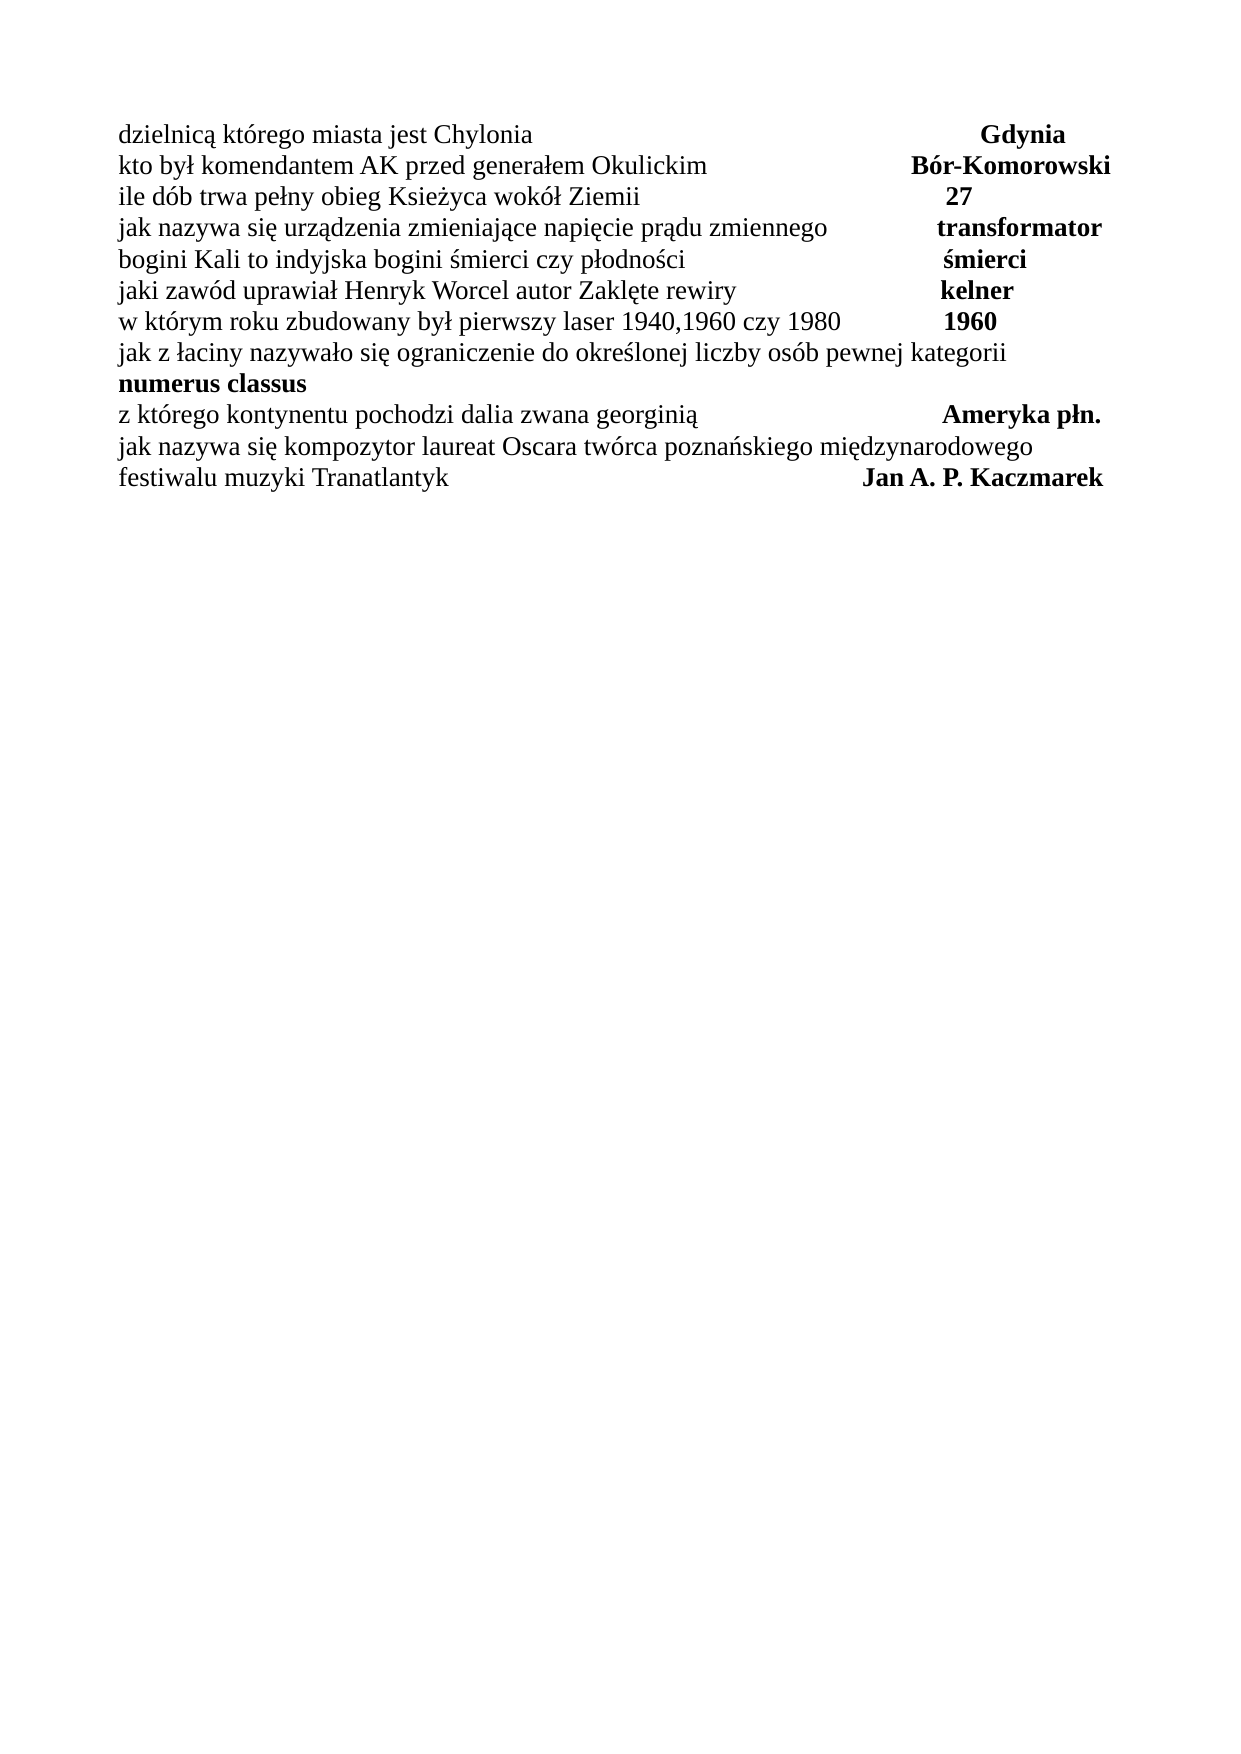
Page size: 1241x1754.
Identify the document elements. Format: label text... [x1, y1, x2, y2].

text numerus classus [118, 367, 1122, 398]
text z którego kontynentu pochodzi dalia zwana georginią Ameryka płn. [118, 398, 1122, 429]
text w którym roku zbudowany był pierwszy laser 1940,1960 czy 1980 1960 [118, 305, 1122, 336]
text jak nazywa się urządzenia zmieniające napięcie prądu zmiennego transformator [118, 212, 1122, 243]
text kto był komendantem AK przed generałem Okulickim Bór-Komorowski [118, 149, 1122, 180]
text jaki zawód uprawiał Henryk Worcel autor Zaklęte rewiry kelner [118, 274, 1122, 305]
text dzielnicą którego miasta jest Chylonia Gdynia [118, 118, 1122, 149]
text bogini Kali to indyjska bogini śmierci czy płodności śmierci [118, 243, 1122, 274]
text jak z łaciny nazywało się ograniczenie do określonej liczby osób pewnej kategorii [118, 336, 1122, 367]
text jak nazywa się kompozytor laureat Oscara twórca poznańskiego międzynarodowego festiwalu muzyki Tranatlantyk Jan A. P. Kaczmarek [118, 429, 1122, 492]
text ile dób trwa pełny obieg Ksieżyca wokół Ziemii 27 [118, 180, 1122, 212]
